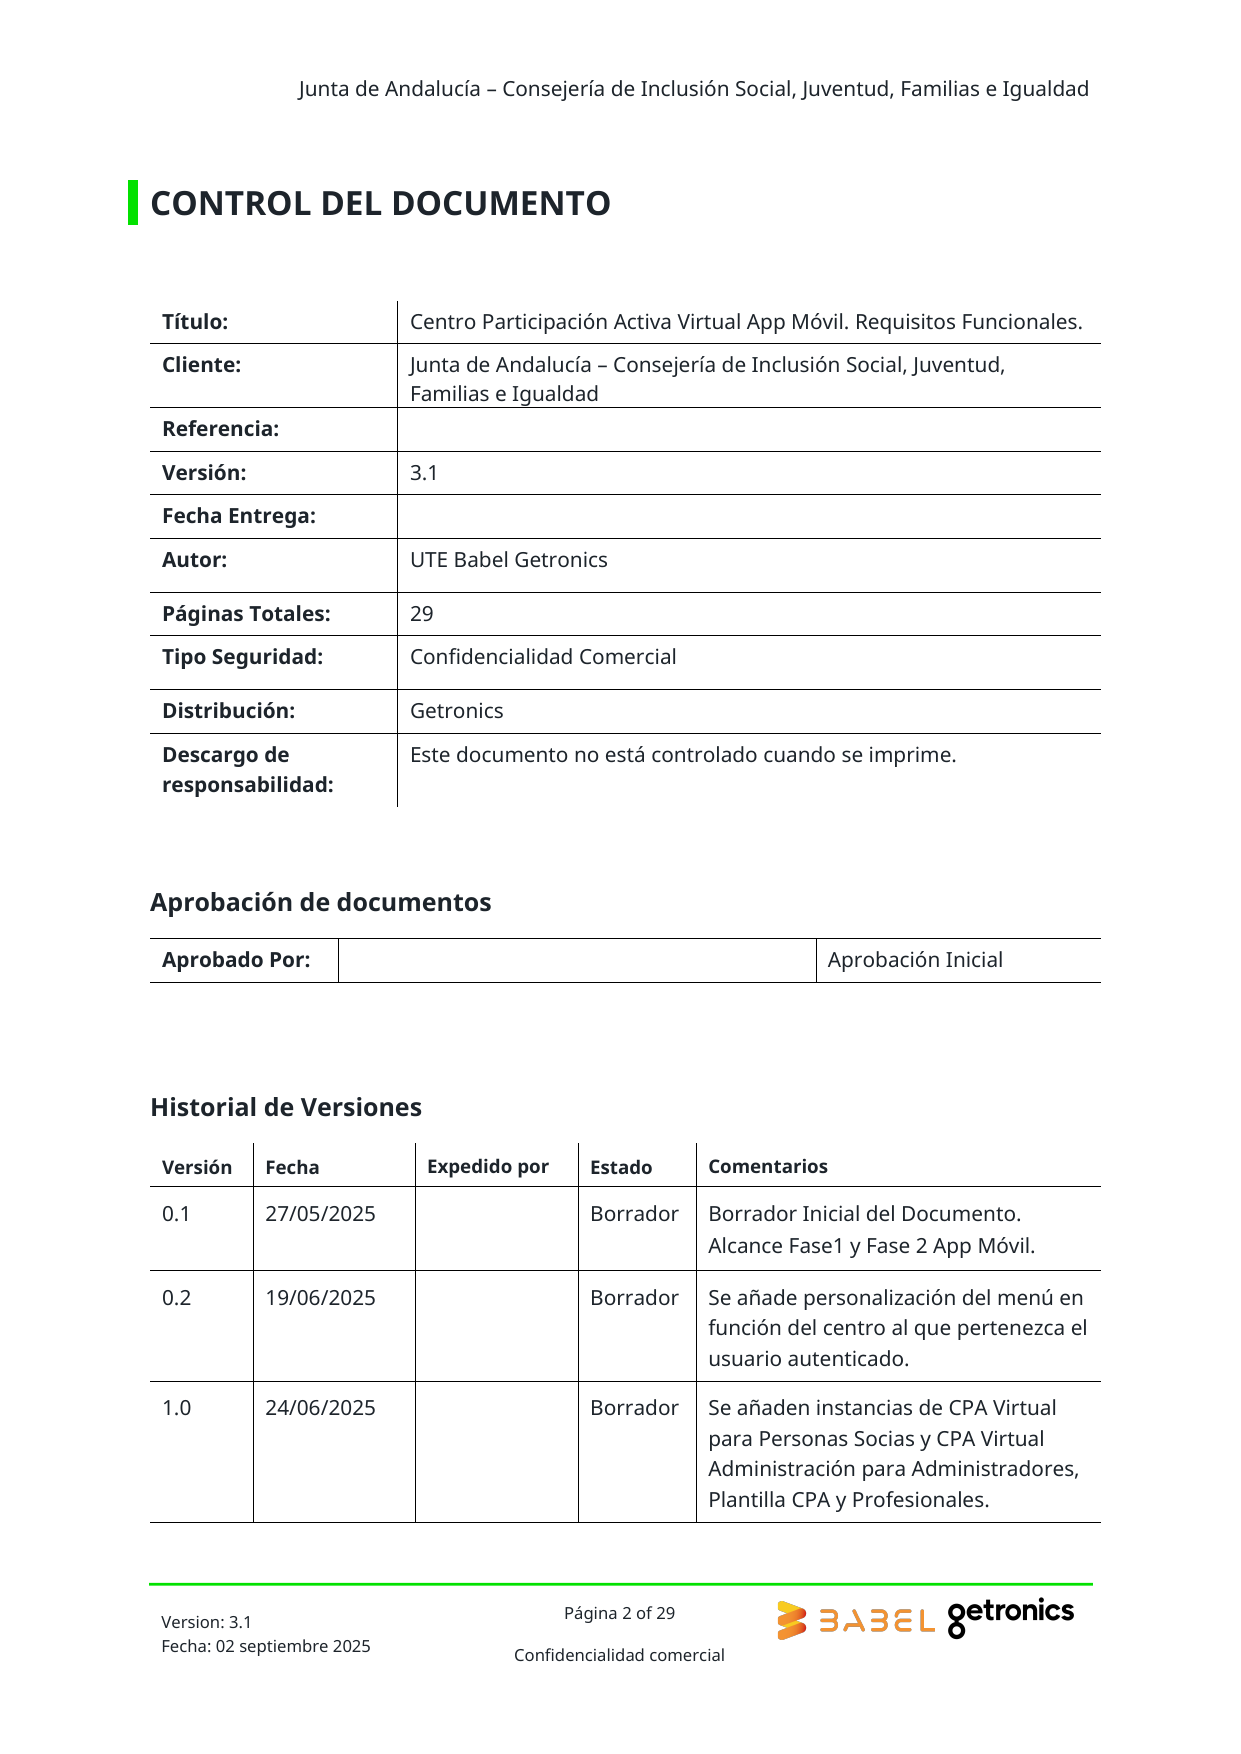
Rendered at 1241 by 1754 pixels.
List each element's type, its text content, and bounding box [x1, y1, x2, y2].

picture [777, 1601, 935, 1640]
table_cell Tipo Seguridad: [150, 636, 397, 689]
picture [944, 1594, 1078, 1643]
table_header Estado [579, 1143, 696, 1186]
table_cell 27/05/2025 [254, 1187, 415, 1270]
table_cell Este documento no está controlado cuando se imprime. [398, 734, 1101, 807]
table_header Expedido por [416, 1143, 578, 1186]
table_cell Borrador Inicial del Documento. Alcance Fase1 y Fase 2 App Móvil. [697, 1187, 1101, 1270]
table_header [339, 939, 816, 982]
subtitle Control del documento [150, 179, 1090, 225]
table_cell 1.0 [150, 1382, 253, 1522]
table_cell Cliente: [150, 344, 397, 407]
table_cell Confidencialidad Comercial [398, 636, 1101, 689]
table_header Versión [150, 1143, 253, 1186]
text Aprobación de documentos [150, 885, 1090, 919]
table_cell 28 [398, 593, 1101, 635]
table_header Fecha [254, 1143, 415, 1186]
table_cell Borrador [579, 1271, 696, 1381]
table_cell 0.1 [150, 1187, 253, 1270]
table_cell Se añaden instancias de CPA Virtual para Personas Socias y CPA Virtual Administración para Administradores, Plantilla CPA y Profesionales. [697, 1382, 1101, 1522]
text Historial de Versiones [150, 1090, 1090, 1124]
table_cell Junta de Andalucía – Consejería de Inclusión Social, Juventud, Familias e Igualdad [398, 344, 1101, 407]
table_cell Borrador [579, 1382, 696, 1522]
table_cell Referencia: [150, 408, 397, 451]
table_cell [398, 408, 1101, 451]
table_cell [416, 1187, 578, 1270]
table_cell 3.1 [398, 452, 1101, 494]
table_header Aprobado Por: [150, 939, 338, 982]
table_header Centro Participación Activa Virtual App Móvil. Requisitos Funcionales. [398, 301, 1101, 343]
table_cell [416, 1382, 578, 1522]
table_header Comentarios [697, 1143, 1101, 1186]
table_cell Distribución: [150, 690, 397, 733]
table_cell Getronics [398, 690, 1101, 733]
table_cell Páginas Totales: [150, 593, 397, 635]
table_cell Borrador [579, 1187, 696, 1270]
table_cell Se añade personalización del menú en función del centro al que pertenezca el usuario autenticado. [697, 1271, 1101, 1381]
table_cell 24/06/2025 [254, 1382, 415, 1522]
table_cell Descargo de responsabilidad: [150, 734, 397, 807]
table_cell [398, 495, 1101, 538]
table_cell UTE Babel Getronics [398, 539, 1101, 592]
table_cell 0.2 [150, 1271, 253, 1381]
table_cell 19/06/2025 [254, 1271, 415, 1381]
table_header Aprobación Inicial [817, 939, 1101, 982]
table_cell [416, 1271, 578, 1381]
table_cell Autor: [150, 539, 397, 592]
table_cell Fecha Entrega: [150, 495, 397, 538]
table_header Título: [150, 301, 397, 343]
table_cell Versión: [150, 452, 397, 494]
